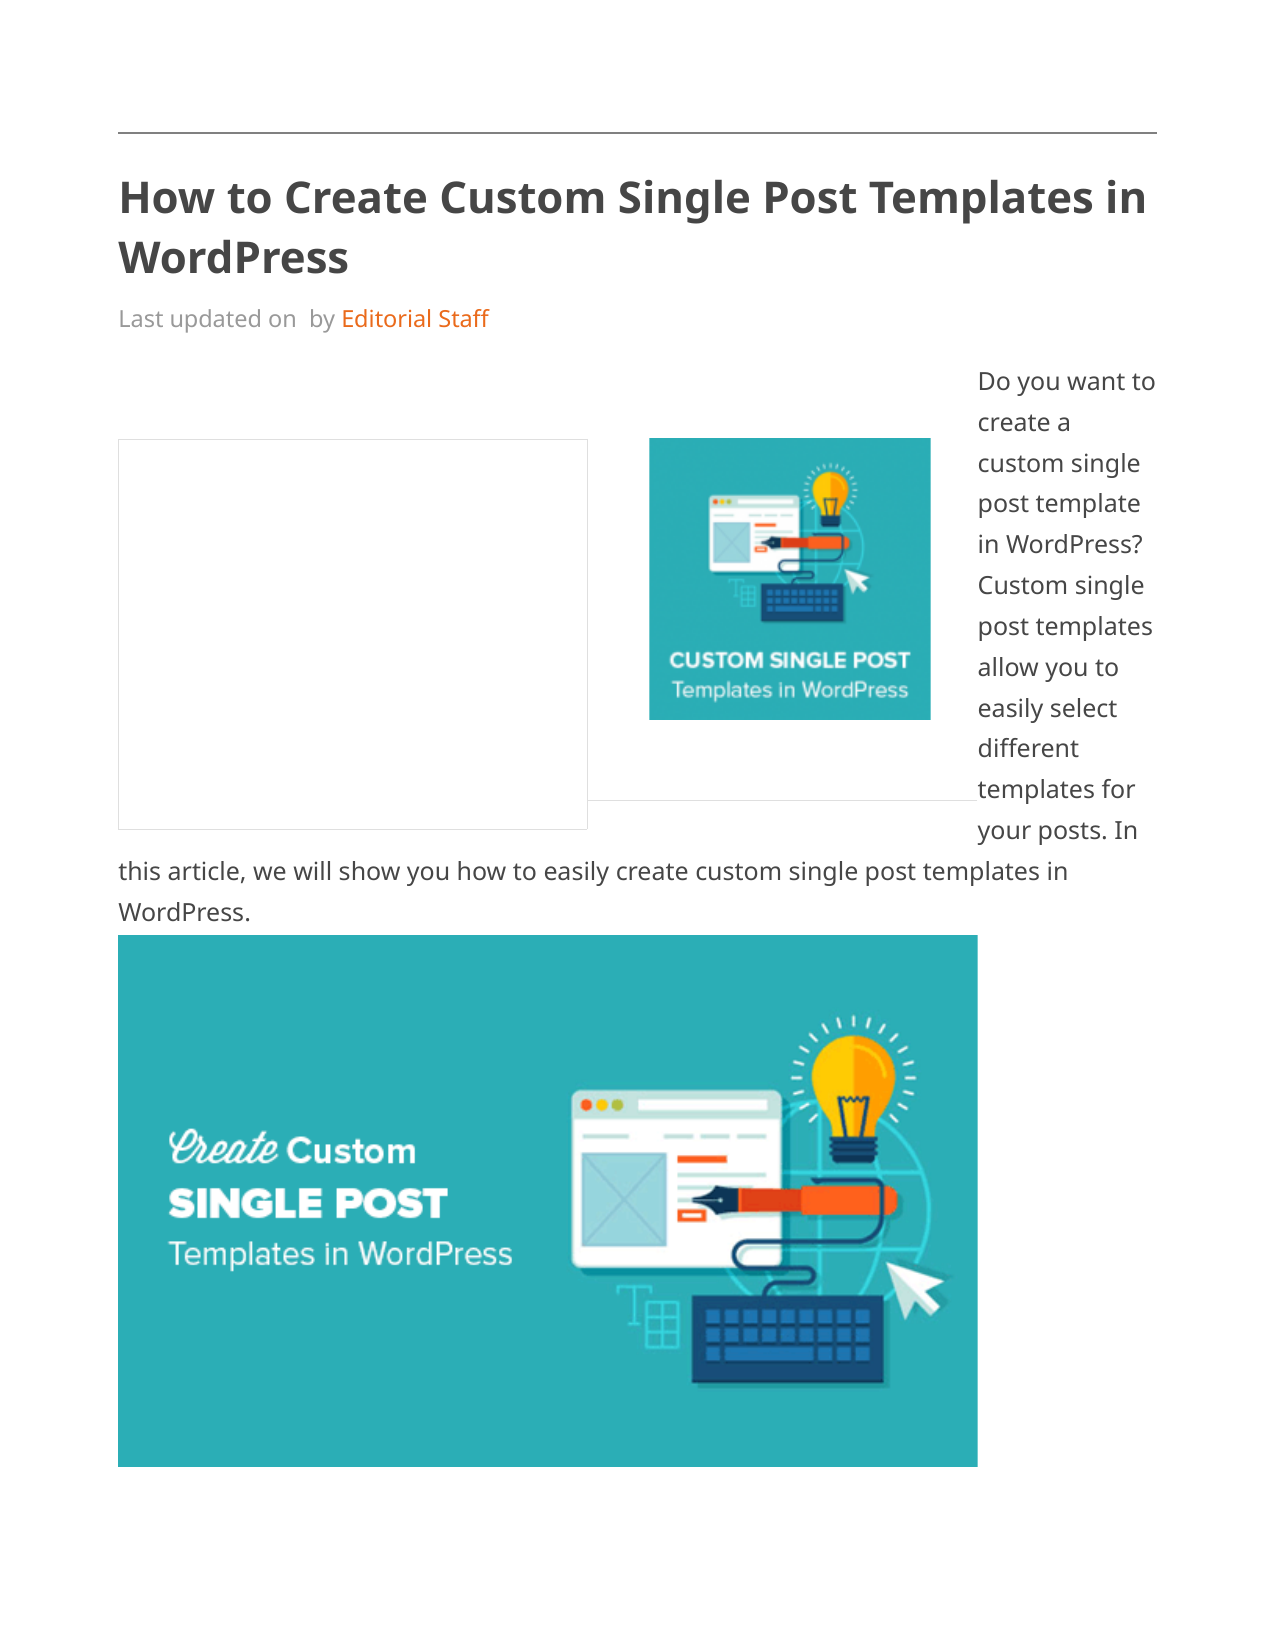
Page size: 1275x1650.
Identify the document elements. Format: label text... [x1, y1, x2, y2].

picture [118, 935, 978, 1467]
picture [649, 438, 931, 720]
subtitle How to Create Custom Single Post Templates in WordPress [118, 167, 1157, 286]
text Do you want to create a custom single post template in WordPress? Custom single post templates allow you to easily select different templates for your posts. In this article, we will show you how to easily create custom single post templates in WordPress. [118, 364, 1157, 928]
text Last updated on by Editorial Staff [118, 302, 1157, 334]
text Pin [588, 743, 973, 799]
